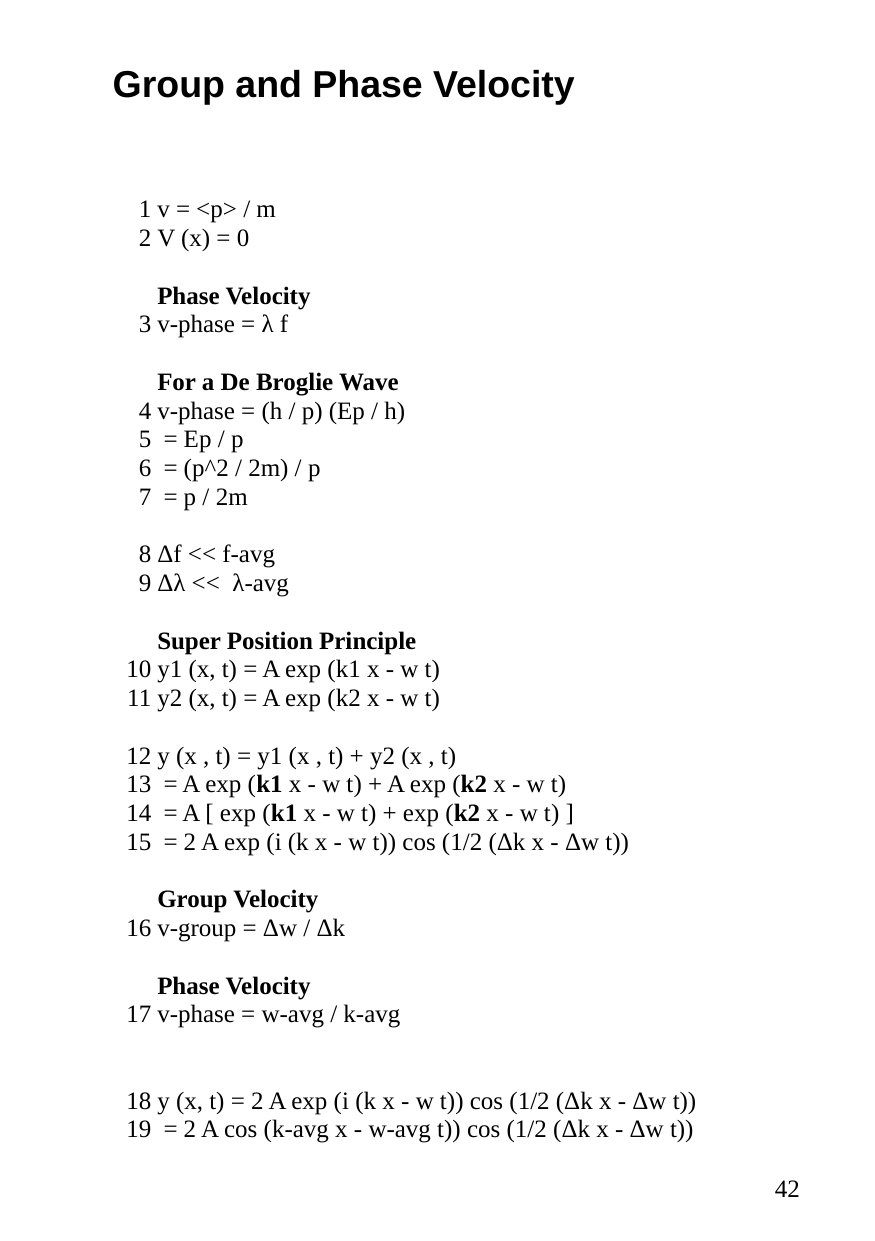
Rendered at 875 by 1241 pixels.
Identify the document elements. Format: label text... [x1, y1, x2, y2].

table_cell Phase Velocity [154, 281, 793, 309]
table_cell [154, 511, 793, 539]
table_cell [154, 597, 793, 626]
table_cell [109, 597, 154, 626]
table_cell [109, 942, 154, 971]
table_cell [154, 942, 793, 971]
table_cell [109, 626, 154, 654]
subtitle Group and Phase Velocity [112, 62, 799, 106]
table_cell 1 [109, 195, 154, 223]
table_cell [109, 885, 154, 913]
table_cell [109, 971, 154, 999]
table_cell 17 [109, 1000, 154, 1028]
table_cell [109, 712, 154, 741]
table_cell [154, 252, 793, 281]
table_cell [109, 856, 154, 884]
table_cell V (x) = 0 [154, 223, 793, 252]
table_cell 8 [109, 540, 154, 568]
table_cell = p / 2m [154, 482, 793, 511]
table_cell 6 [109, 453, 154, 482]
table_cell For a De Broglie Wave [154, 367, 793, 396]
table_cell Phase Velocity [154, 971, 793, 999]
table_cell 18 [109, 1086, 154, 1114]
table_cell 16 [109, 913, 154, 942]
table_cell [154, 1057, 793, 1086]
table_cell v-phase = w-avg / k-avg [154, 1000, 793, 1028]
table_cell 13 [109, 770, 154, 798]
table_cell = 2 A cos (k-avg x - w-avg t)) cos (1/2 (Δk x - Δw t)) [154, 1115, 793, 1143]
table_cell v-group = Δw / Δk [154, 913, 793, 942]
table_cell [154, 338, 793, 367]
table_cell [109, 367, 154, 396]
table_cell Group Velocity [154, 885, 793, 913]
table_cell Δf << f-avg [154, 540, 793, 568]
table_cell v-phase = λ f [154, 310, 793, 338]
table_cell [109, 252, 154, 281]
table_cell y2 (x, t) = A exp (k2 x - w t) [154, 683, 793, 712]
table_cell y1 (x, t) = A exp (k1 x - w t) [154, 655, 793, 683]
table_cell 19 [109, 1115, 154, 1143]
table_cell = (p^2 / 2m) / p [154, 453, 793, 482]
table_cell [154, 856, 793, 884]
table_cell 4 [109, 396, 154, 424]
table_cell Super Position Principle [154, 626, 793, 654]
table_cell 9 [109, 568, 154, 597]
table_cell v = <p> / m [154, 195, 793, 223]
table_cell [154, 1028, 793, 1057]
table_cell 3 [109, 310, 154, 338]
table_cell y (x , t) = y1 (x , t) + y2 (x , t) [154, 741, 793, 769]
table_cell 12 [109, 741, 154, 769]
table_cell = A exp (k1 x - w t) + A exp (k2 x - w t) [154, 770, 793, 798]
table_cell [109, 511, 154, 539]
table_cell 7 [109, 482, 154, 511]
table_cell 2 [109, 223, 154, 252]
table_cell 15 [109, 827, 154, 856]
table_cell [109, 338, 154, 367]
table_cell [109, 1028, 154, 1057]
table_cell [109, 281, 154, 309]
table_cell 14 [109, 798, 154, 827]
table_cell 11 [109, 683, 154, 712]
table_cell [109, 1057, 154, 1086]
table_cell = 2 A exp (i (k x - w t)) cos (1/2 (Δk x - Δw t)) [154, 827, 793, 856]
table_cell 5 [109, 425, 154, 453]
table_cell [154, 712, 793, 741]
table_cell = Ep / p [154, 425, 793, 453]
table_cell 10 [109, 655, 154, 683]
table_cell Δλ << λ-avg [154, 568, 793, 597]
table_header [154, 166, 793, 194]
table_cell y (x, t) = 2 A exp (i (k x - w t)) cos (1/2 (Δk x - Δw t)) [154, 1086, 793, 1114]
table_cell v-phase = (h / p) (Ep / h) [154, 396, 793, 424]
table_header [109, 166, 154, 194]
table_cell = A [ exp (k1 x - w t) + exp (k2 x - w t) ] [154, 798, 793, 827]
